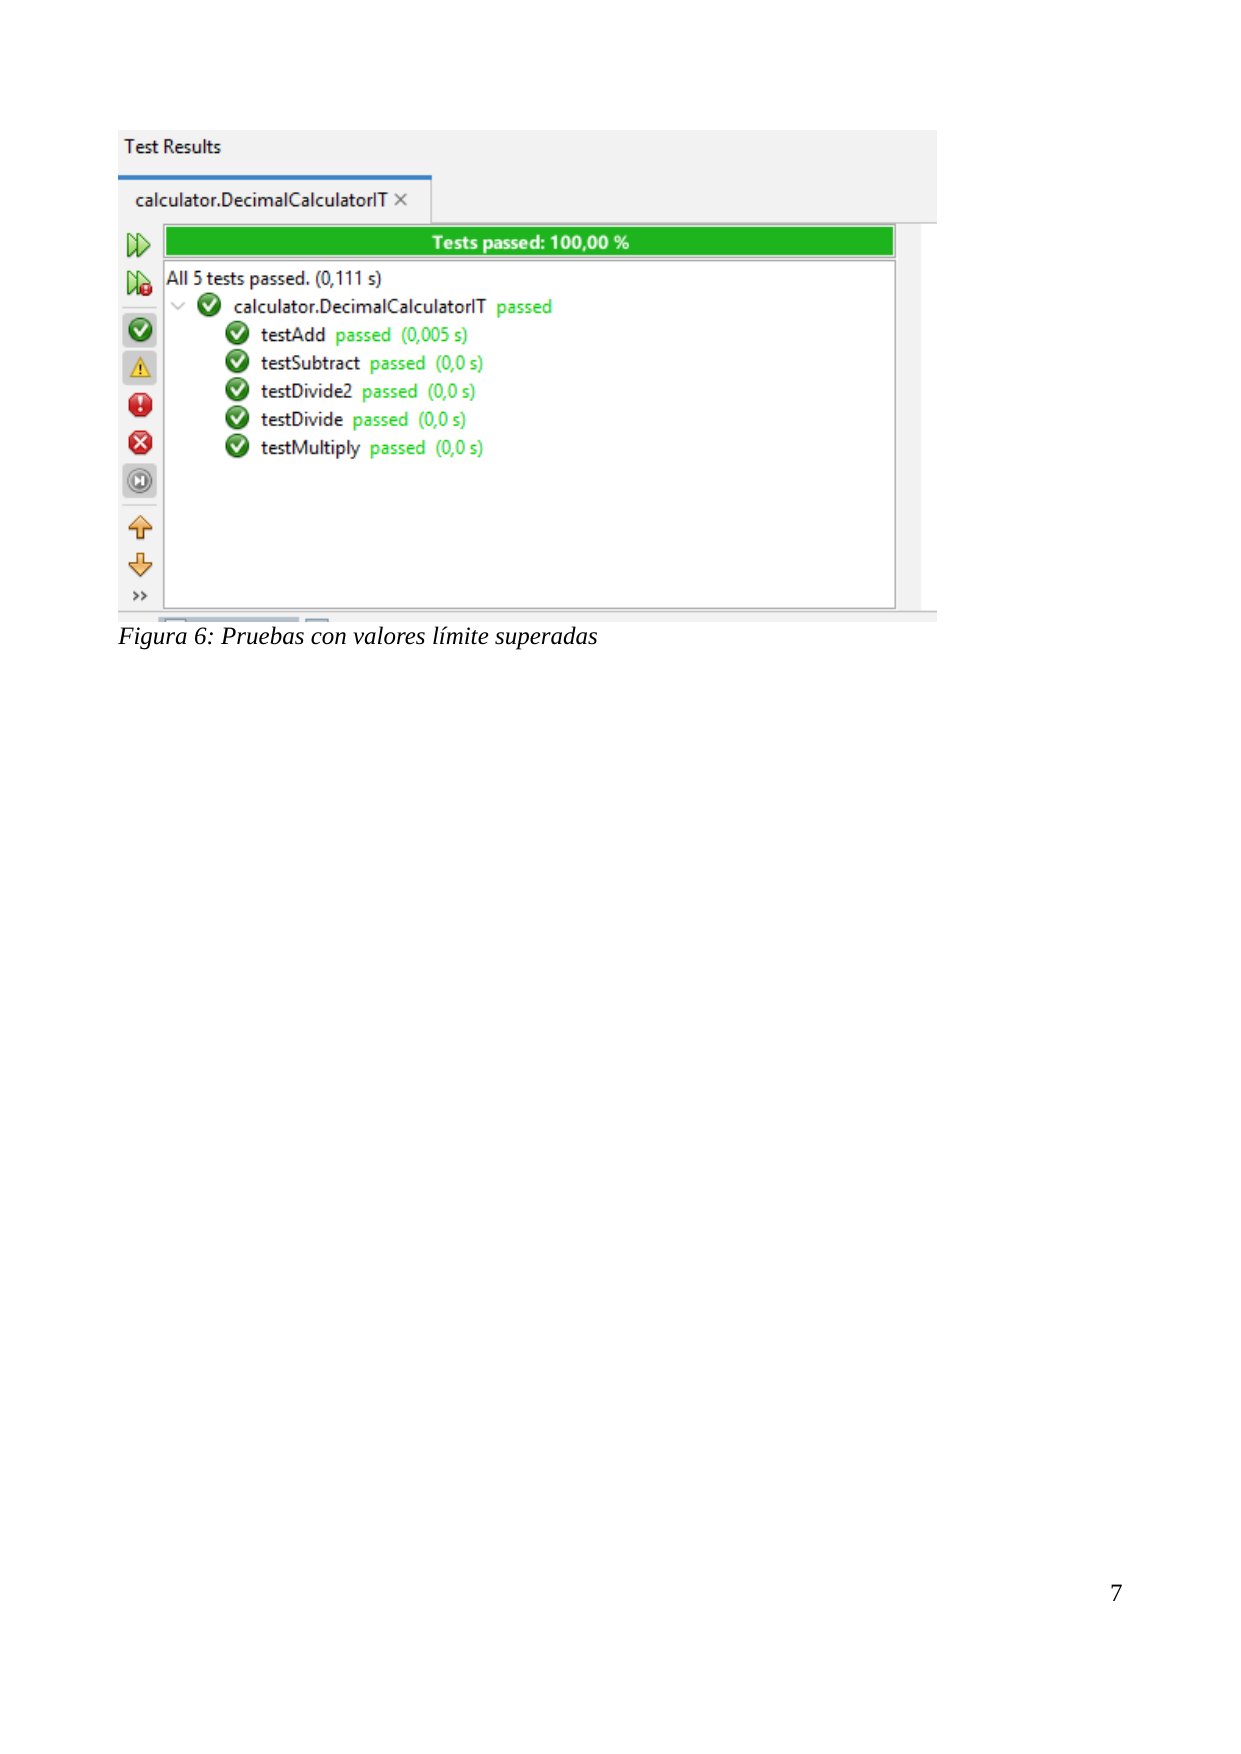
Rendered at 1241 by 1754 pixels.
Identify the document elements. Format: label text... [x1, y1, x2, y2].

text Figura 6: Pruebas con valores límite superadas [118, 622, 937, 650]
picture [118, 130, 937, 622]
